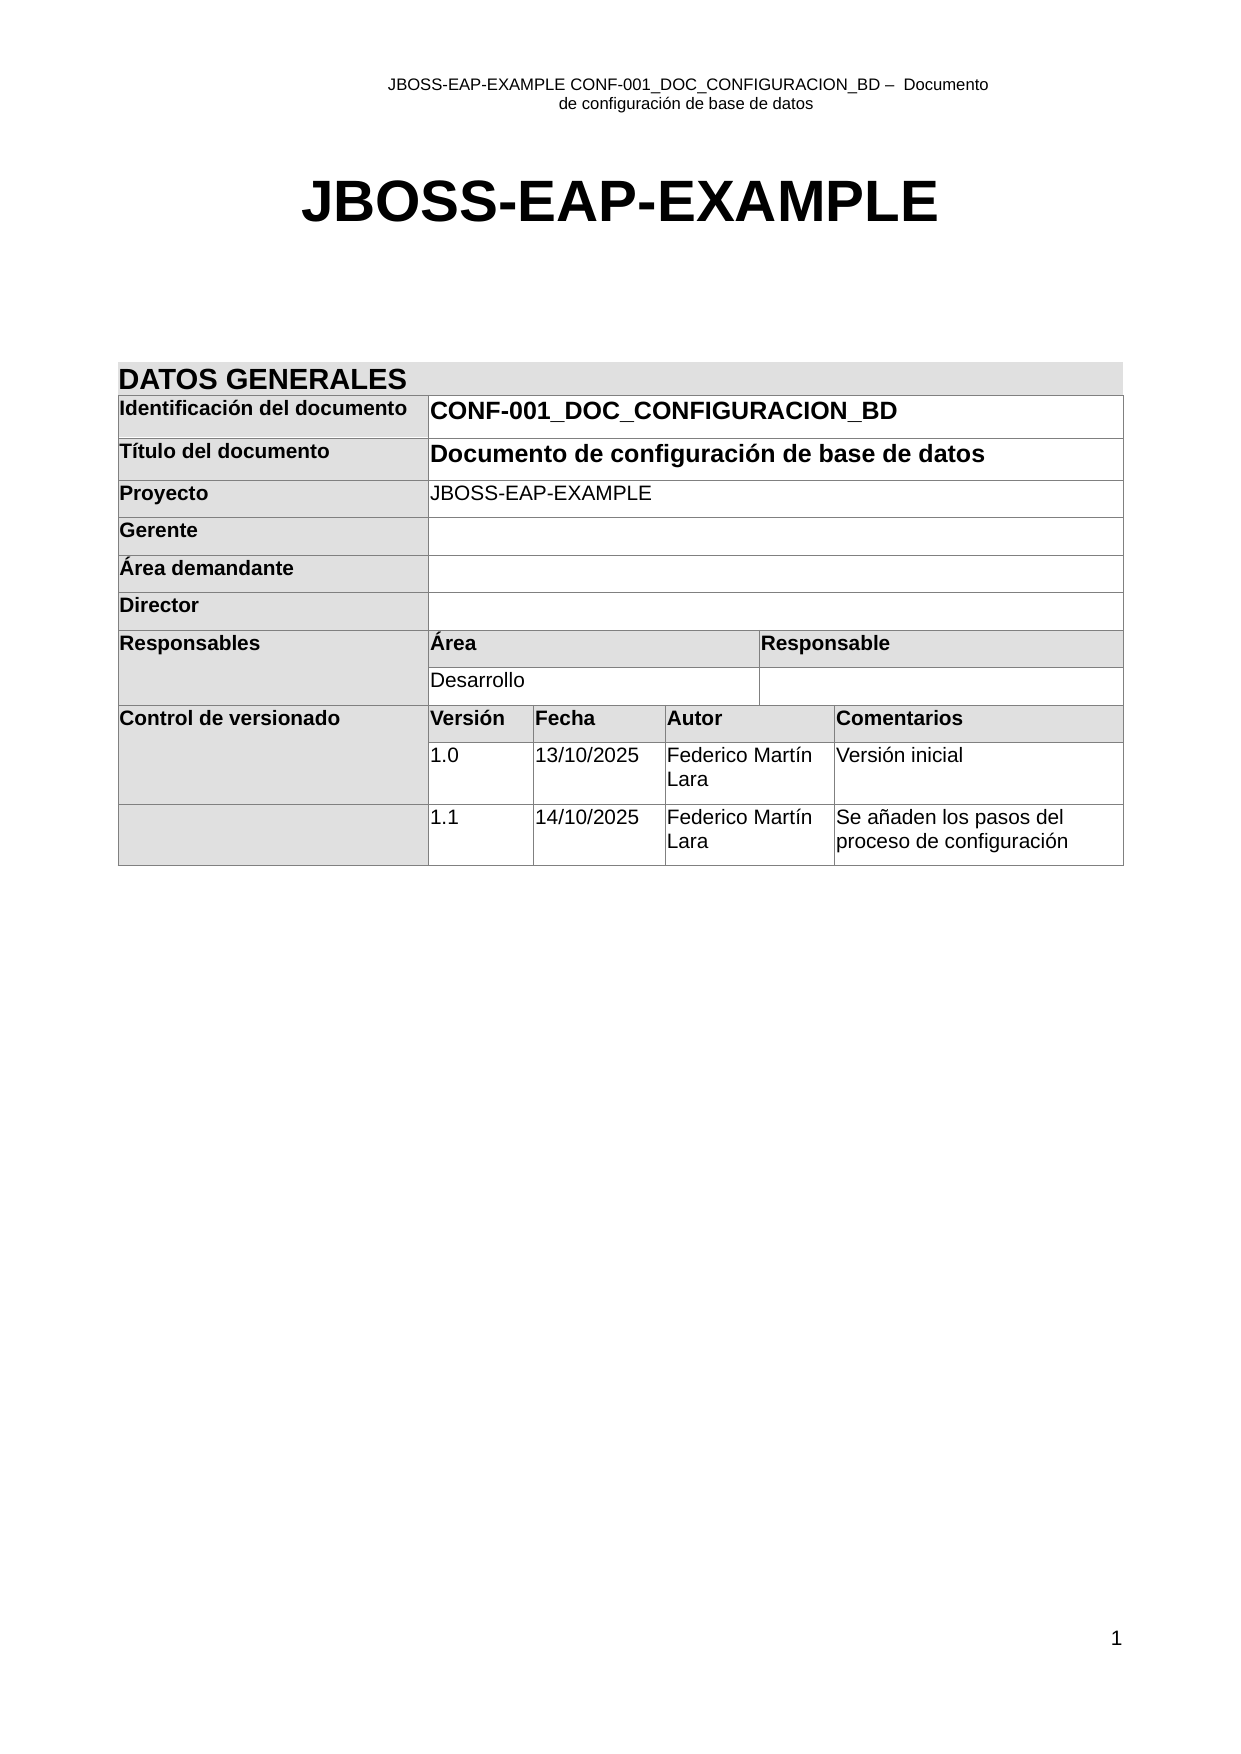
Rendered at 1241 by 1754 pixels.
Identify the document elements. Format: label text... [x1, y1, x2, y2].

table_cell Área demandante [119, 556, 428, 592]
table_cell 14/10/2025 [534, 805, 665, 865]
table_cell [429, 518, 1123, 555]
table_cell CONF-001_DOC_CONFIGURACION_BD [429, 396, 1123, 437]
table_cell 1.1 [429, 805, 533, 865]
text JBOSS-EAP-EXAMPLE [118, 167, 1122, 234]
table_cell Proyecto [119, 481, 428, 517]
table_cell [429, 593, 1123, 630]
table_cell Director [119, 593, 428, 630]
table_cell Federico Martín Lara [666, 805, 834, 865]
table_cell Responsables [119, 631, 428, 705]
table_cell [760, 668, 1123, 705]
table_cell [119, 805, 428, 865]
table_cell Gerente [119, 518, 428, 555]
table_cell Autor [666, 706, 834, 742]
table_cell JBOSS-EAP-EXAMPLE [429, 481, 1123, 517]
table_header DATOS GENERALES [118, 362, 1123, 395]
table_cell Título del documento [119, 439, 428, 480]
table_cell Versión [429, 706, 533, 742]
table_cell Control de versionado [119, 706, 428, 804]
table_cell Versión inicial [835, 743, 1123, 804]
table_cell Área [429, 631, 759, 667]
table_cell Documento de configuración de base de datos [429, 439, 1123, 480]
table_cell 1.0 [429, 743, 533, 804]
table_cell Fecha [534, 706, 665, 742]
table_cell [429, 556, 1123, 592]
table_cell Responsable [760, 631, 1123, 667]
table_cell Se añaden los pasos del proceso de configuración [835, 805, 1123, 865]
table_cell Comentarios [835, 706, 1123, 742]
table_cell Identificación del documento [119, 396, 428, 437]
table_cell Desarrollo [429, 668, 759, 705]
table_cell Federico Martín Lara [666, 743, 834, 804]
table_cell 13/10/2025 [534, 743, 665, 804]
